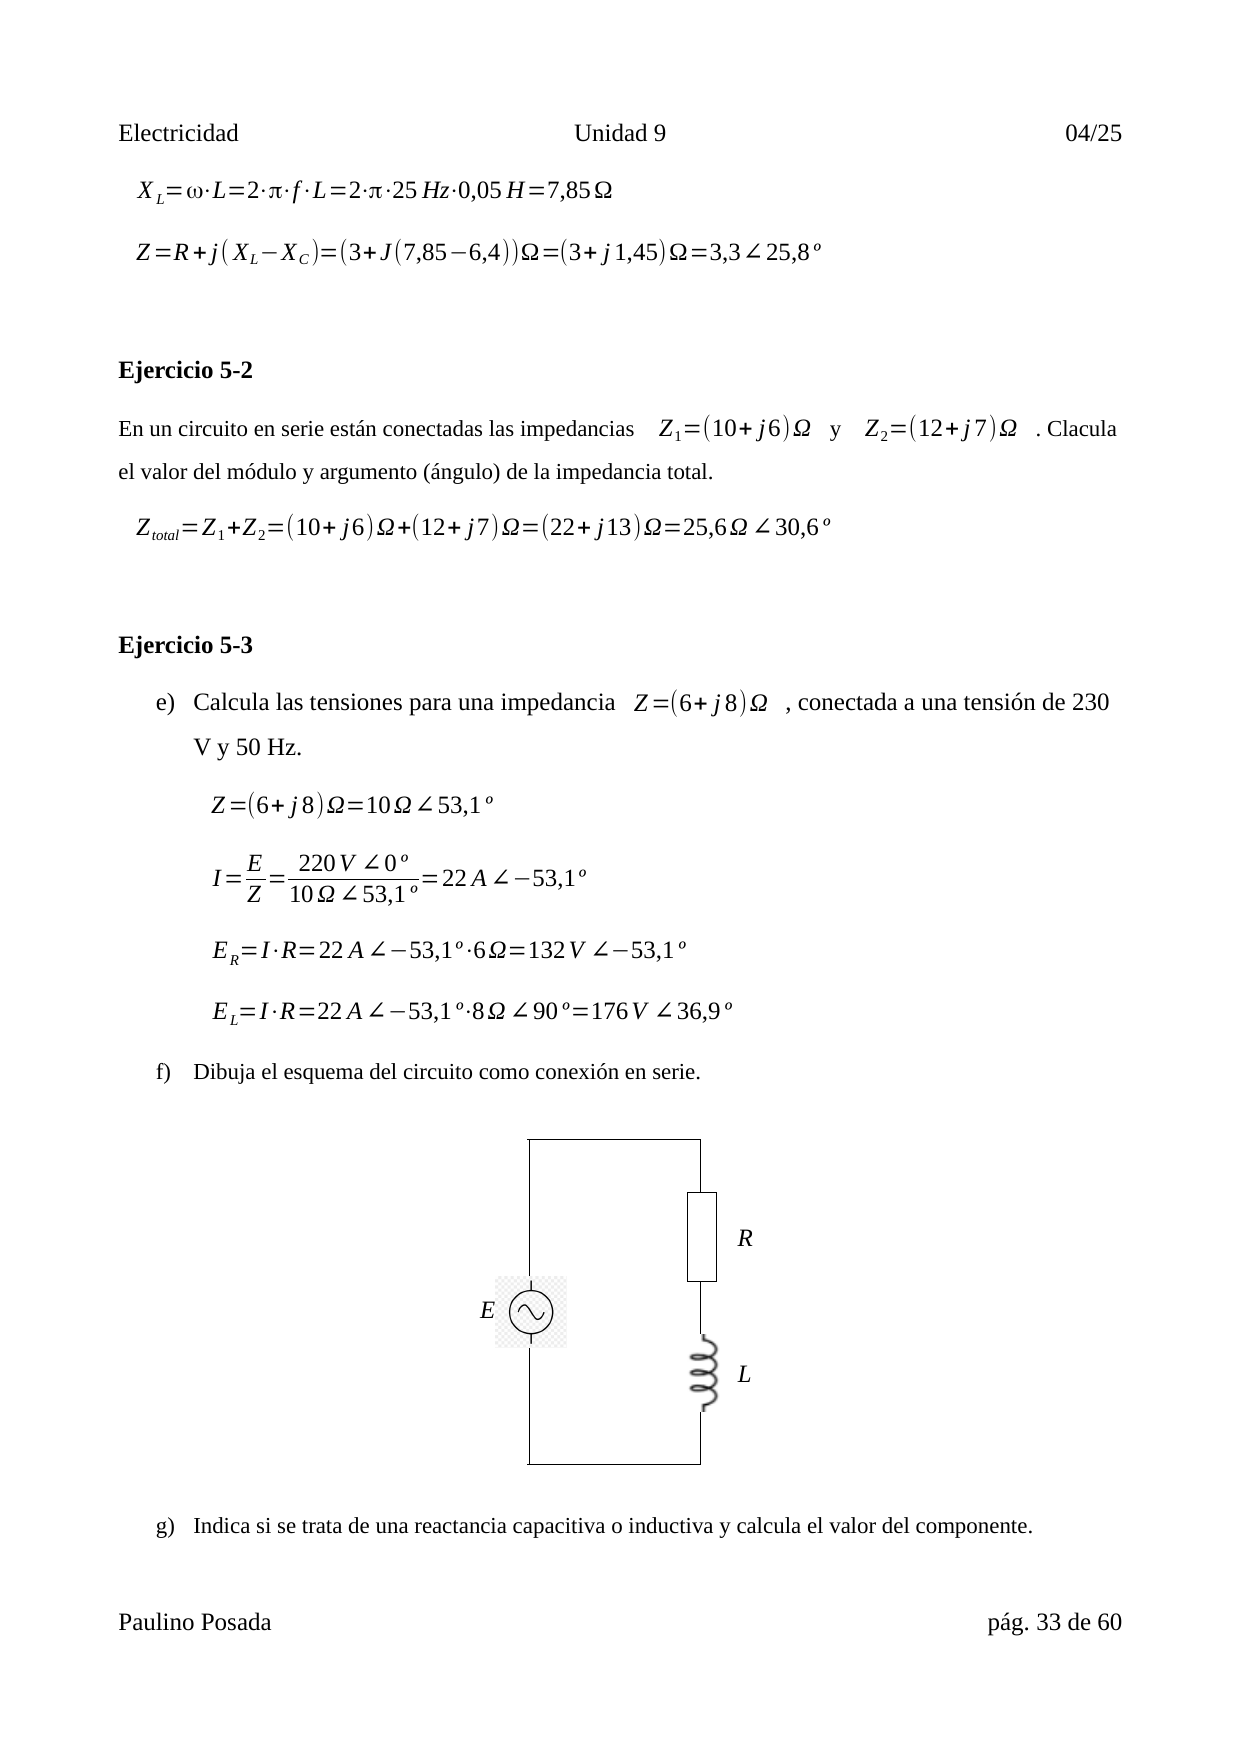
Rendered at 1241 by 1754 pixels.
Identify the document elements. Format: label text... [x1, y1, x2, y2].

text Ejercicio 5-2 [118, 355, 1122, 384]
list Calcula las tensiones para una impedancia, conectada a una tensión de 230 V y 50 Hz. [156, 687, 1122, 761]
text En un circuito en serie están conectadas las impedancias y . Clacula el valor del módulo y argumento (ángulo) de la impedancia total. [118, 413, 1122, 484]
text Ejercicio 5-3 [118, 630, 1122, 658]
picture [682, 1334, 721, 1412]
picture [495, 1276, 567, 1348]
list Dibuja el esquema del circuito como conexión en serie. [156, 1058, 1122, 1084]
list Indica si se trata de una reactancia capacitiva o inductiva y calcula el valor del componente. [156, 1512, 1122, 1539]
